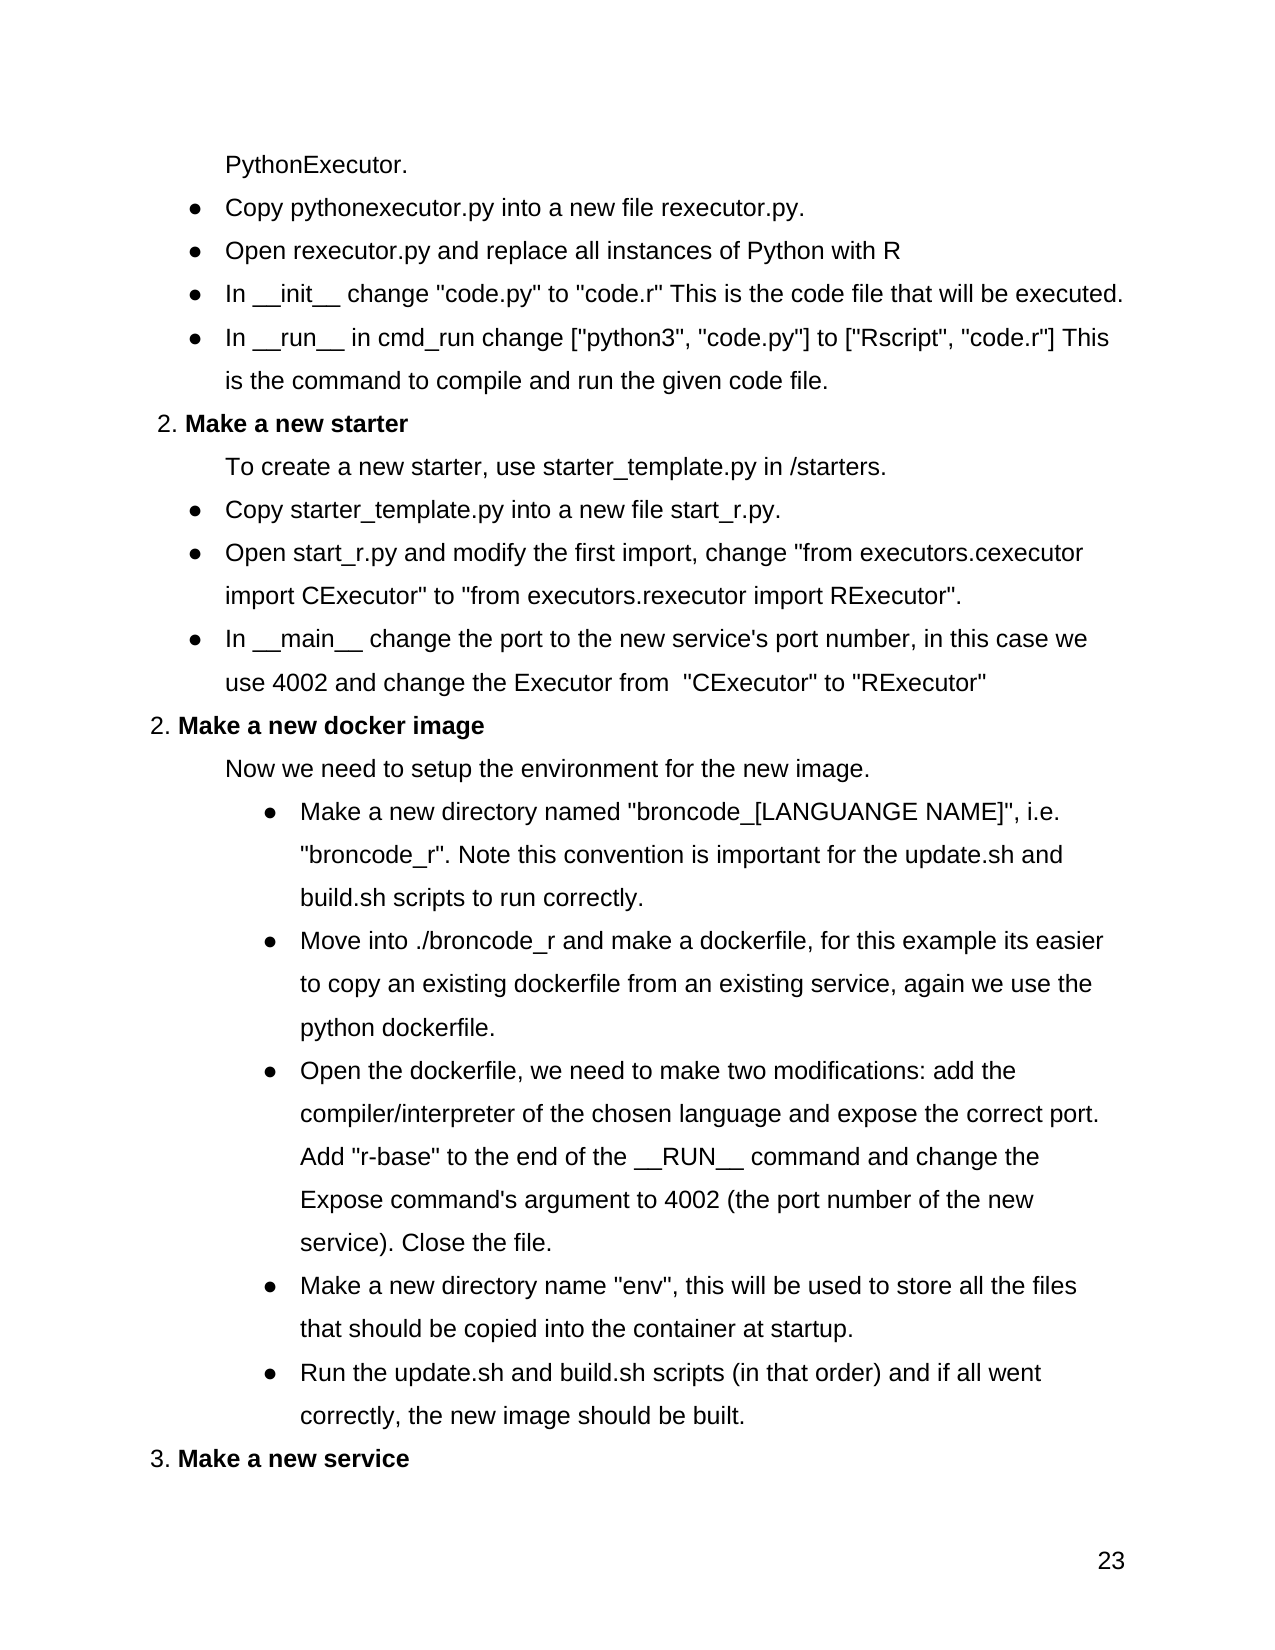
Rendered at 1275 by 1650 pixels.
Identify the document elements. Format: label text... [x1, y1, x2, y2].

text "broncode_r". Note this convention is important for the update.sh and build.sh scripts to run correctly. [300, 840, 1125, 912]
text 2. Make a new starter [150, 409, 1125, 437]
list In __run__ in cmd_run change ["python3", "code.py"] to ["Rscript", "code.r"] This is the command to compile and run the given code file. [187, 322, 1125, 394]
text 3. Make a new service [150, 1444, 1125, 1472]
text PythonExecutor. [150, 150, 1125, 179]
text 2. Make a new docker image [150, 711, 1125, 739]
list Make a new directory name "env", this will be used to store all the files that should be copied into the container at startup. [262, 1271, 1125, 1343]
text compiler/interpreter of the chosen language and expose the correct port. Add "r-base" to the end of the __RUN__ command and change the Expose command's argument to 4002 (the port number of the new service). Close the file. [300, 1099, 1125, 1257]
list Run the update.sh and build.sh scripts (in that order) and if all went correctly, the new image should be built. [262, 1357, 1125, 1429]
list Copy starter_template.py into a new file start_r.py. [187, 495, 1125, 524]
list In __main__ change the port to the new service's port number, in this case we use 4002 and change the Executor from "CExecutor" to "RExecutor" [187, 624, 1125, 696]
list Open start_r.py and modify the first import, change "from executors.cexecutor import CExecutor" to "from executors.rexecutor import RExecutor". [187, 538, 1125, 610]
list Move into ./broncode_r and make a dockerfile, for this example its easier to copy an existing dockerfile from an existing service, again we use the python dockerfile. [262, 926, 1125, 1041]
list Make a new directory named "broncode_[LANGUANGE NAME]", i.e. [262, 797, 1125, 826]
text Now we need to setup the environment for the new image. [150, 754, 1125, 782]
list In __init__ change "code.py" to "code.r" This is the code file that will be executed. [187, 279, 1125, 308]
text To create a new starter, use starter_template.py in /starters. [150, 452, 1125, 481]
list Open the dockerfile, we need to make two modifications: add the [262, 1056, 1125, 1084]
list Open rexecutor.py and replace all instances of Python with R [187, 236, 1125, 265]
list Copy pythonexecutor.py into a new file rexecutor.py. [187, 193, 1125, 222]
